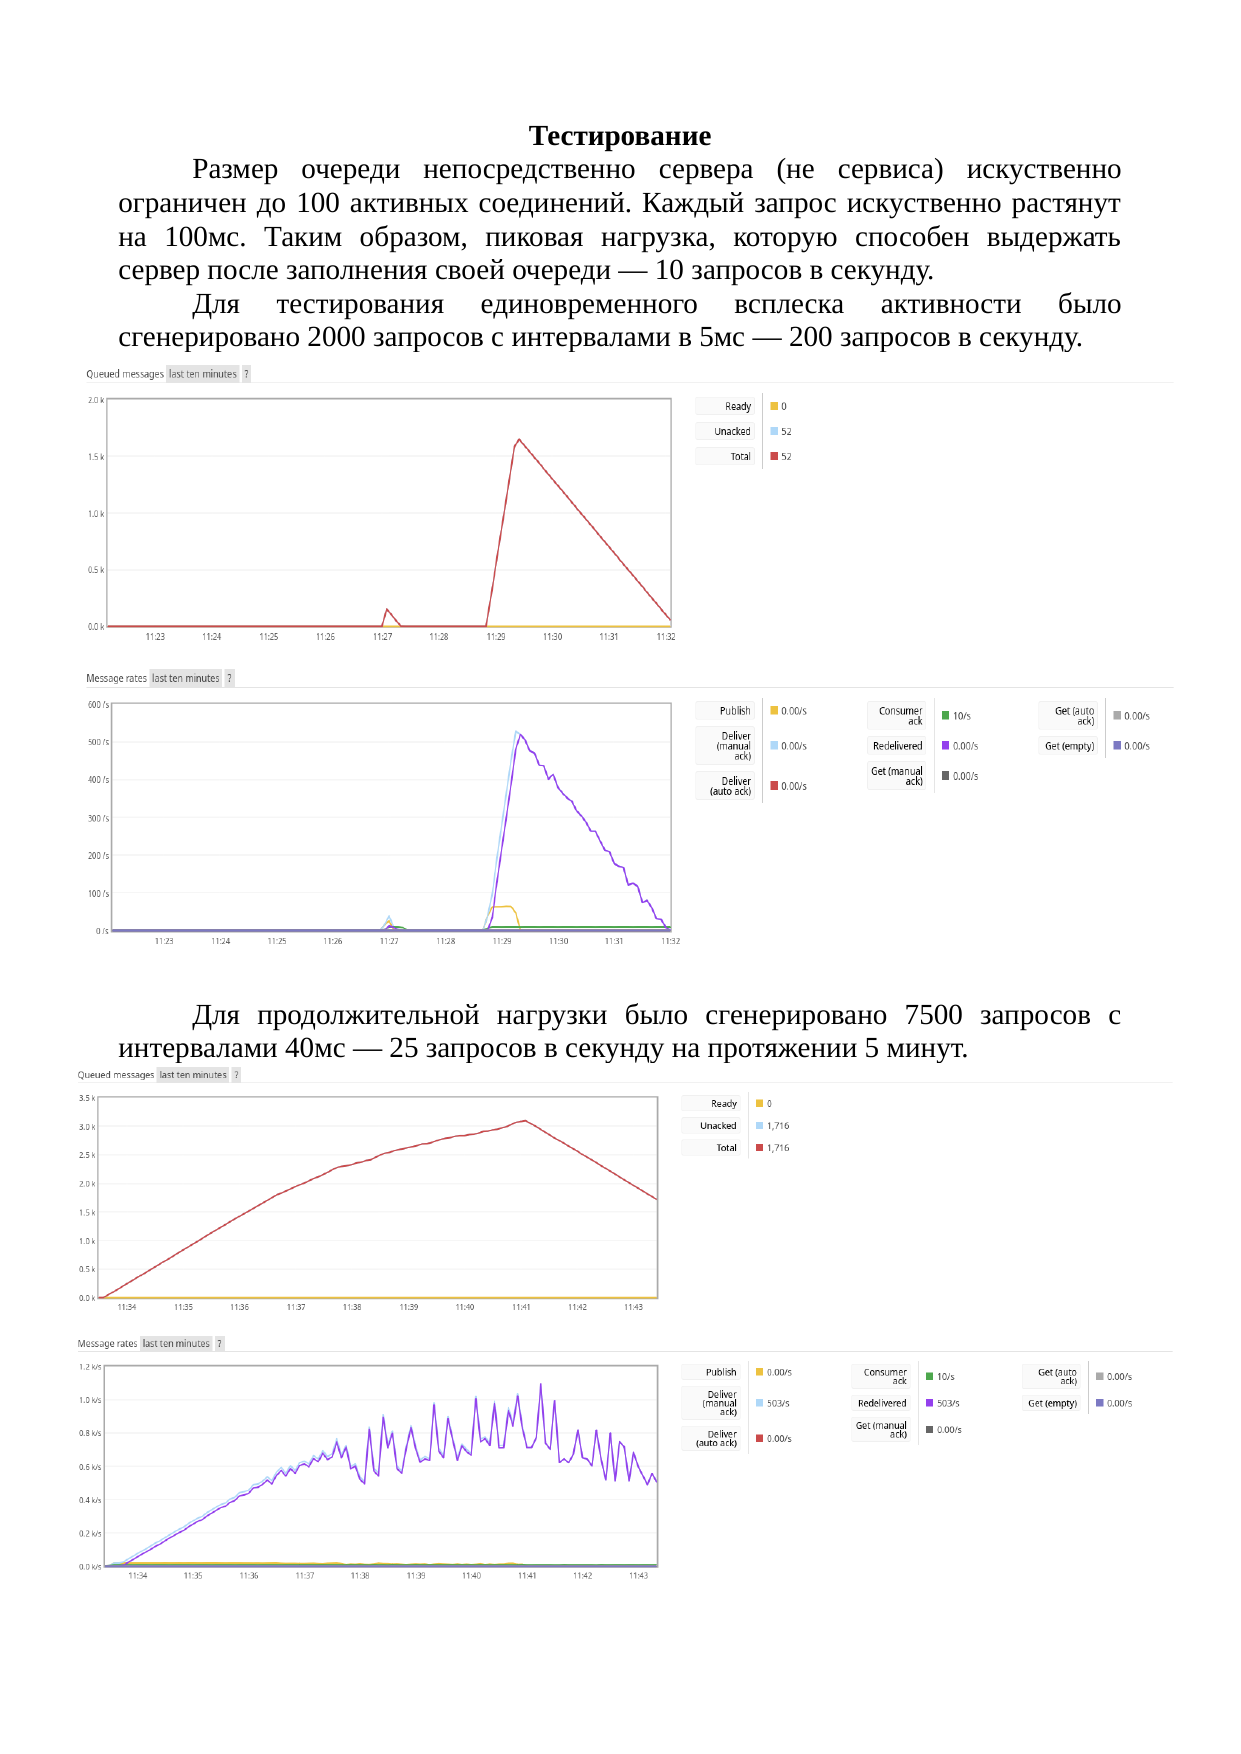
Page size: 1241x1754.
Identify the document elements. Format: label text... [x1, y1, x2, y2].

text Тестирование [118, 118, 1122, 152]
picture [66, 352, 1174, 964]
picture [67, 1063, 1173, 1598]
text Размер очереди непосредственно сервера (не сервиса) искуственно ограничен до 100 активных соединений. Каждый запрос искуственно растянут на 100мс. Таким образом, пиковая нагрузка, которую способен выдержать сервер после заполнения своей очереди — 10 запросов в секунду. [118, 152, 1122, 286]
text Для тестирования единовременного всплеска активности было сгенерировано 2000 запросов с интервалами в 5мс — 200 запросов в секунду. [118, 286, 1122, 352]
text Для продолжительной нагрузки было сгенерировано 7500 запросов с интервалами 40мс — 25 запросов в секунду на протяжении 5 минут. [118, 997, 1122, 1063]
